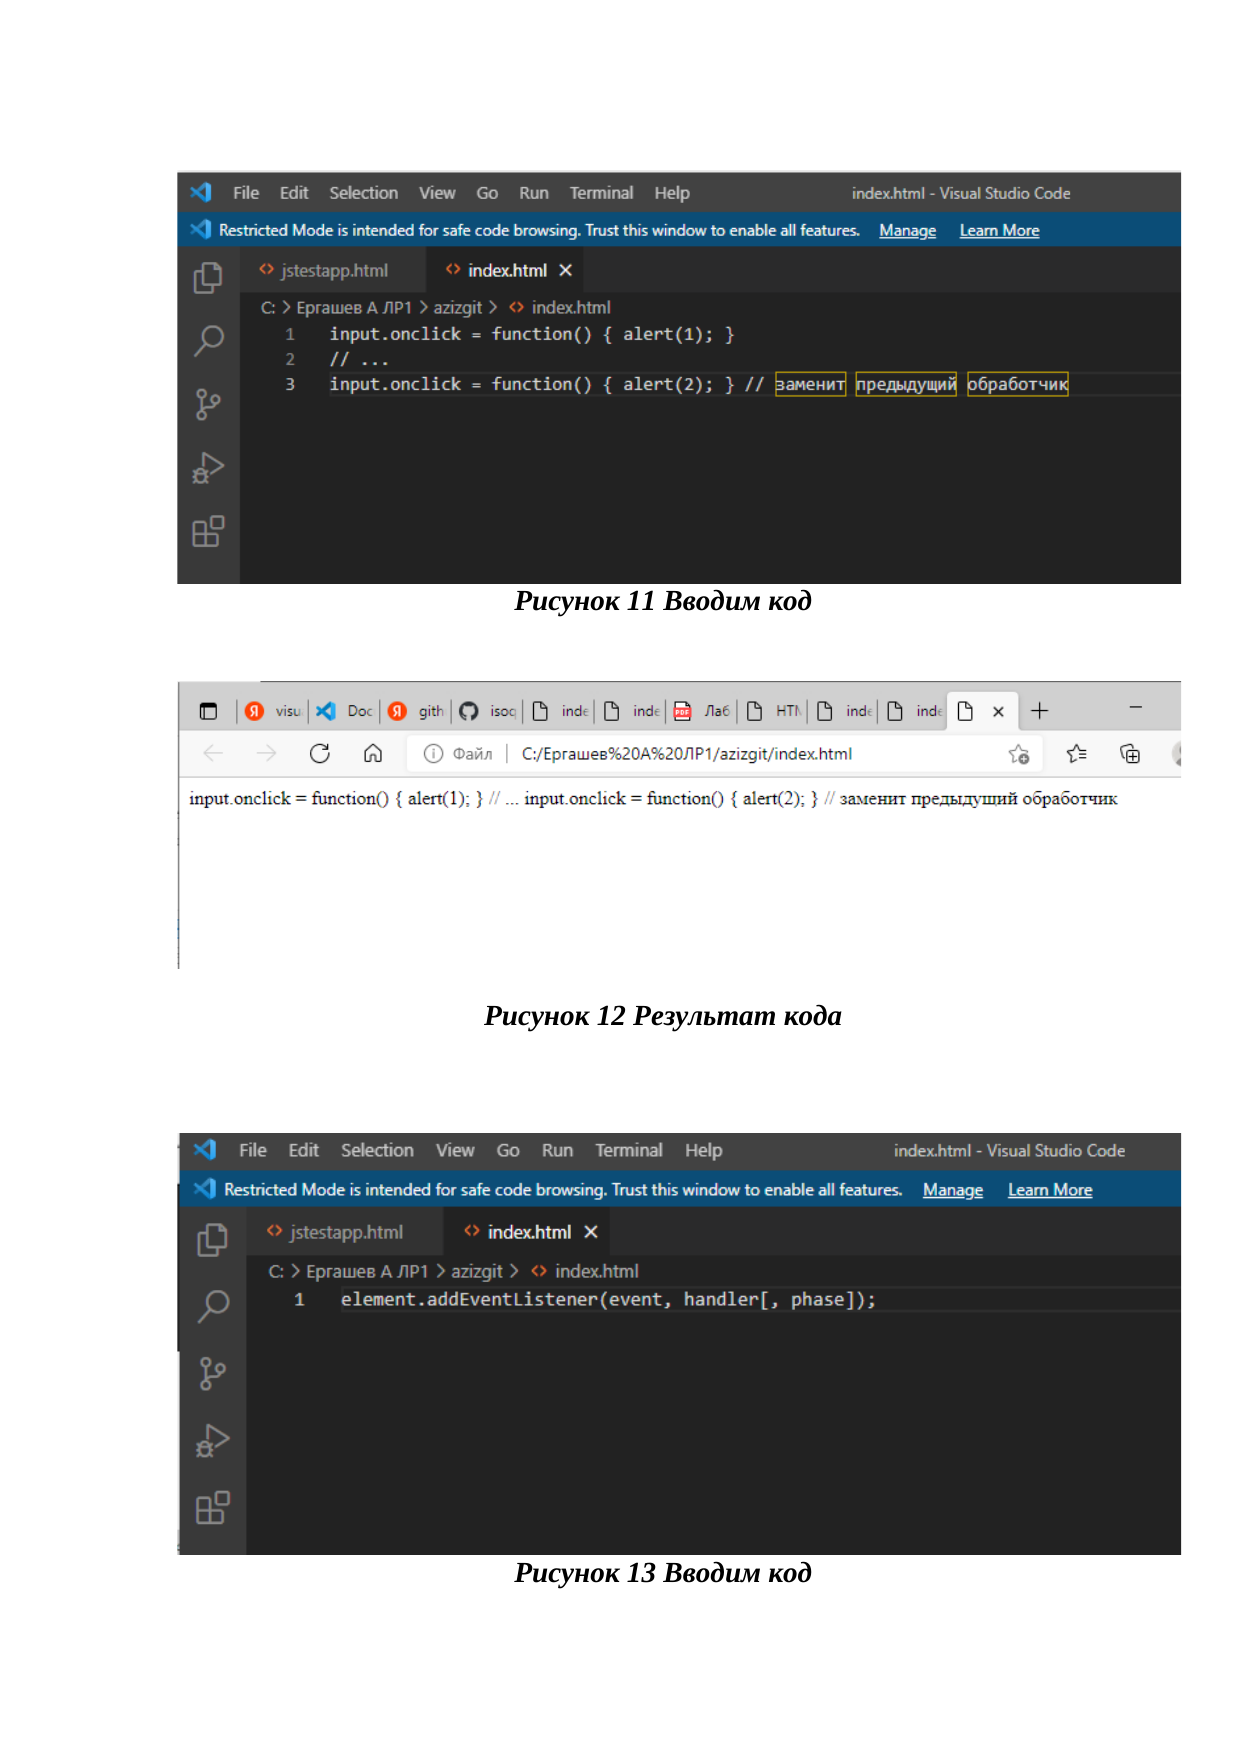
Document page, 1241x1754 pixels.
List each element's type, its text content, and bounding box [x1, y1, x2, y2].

text Рисунок 13 Вводим код [177, 1555, 1152, 1588]
text Рисунок 12 Результат кода [177, 998, 1152, 1031]
text [177, 147, 1152, 170]
text Рисунок 11 Вводим код [177, 584, 1152, 617]
text [177, 1110, 1152, 1133]
